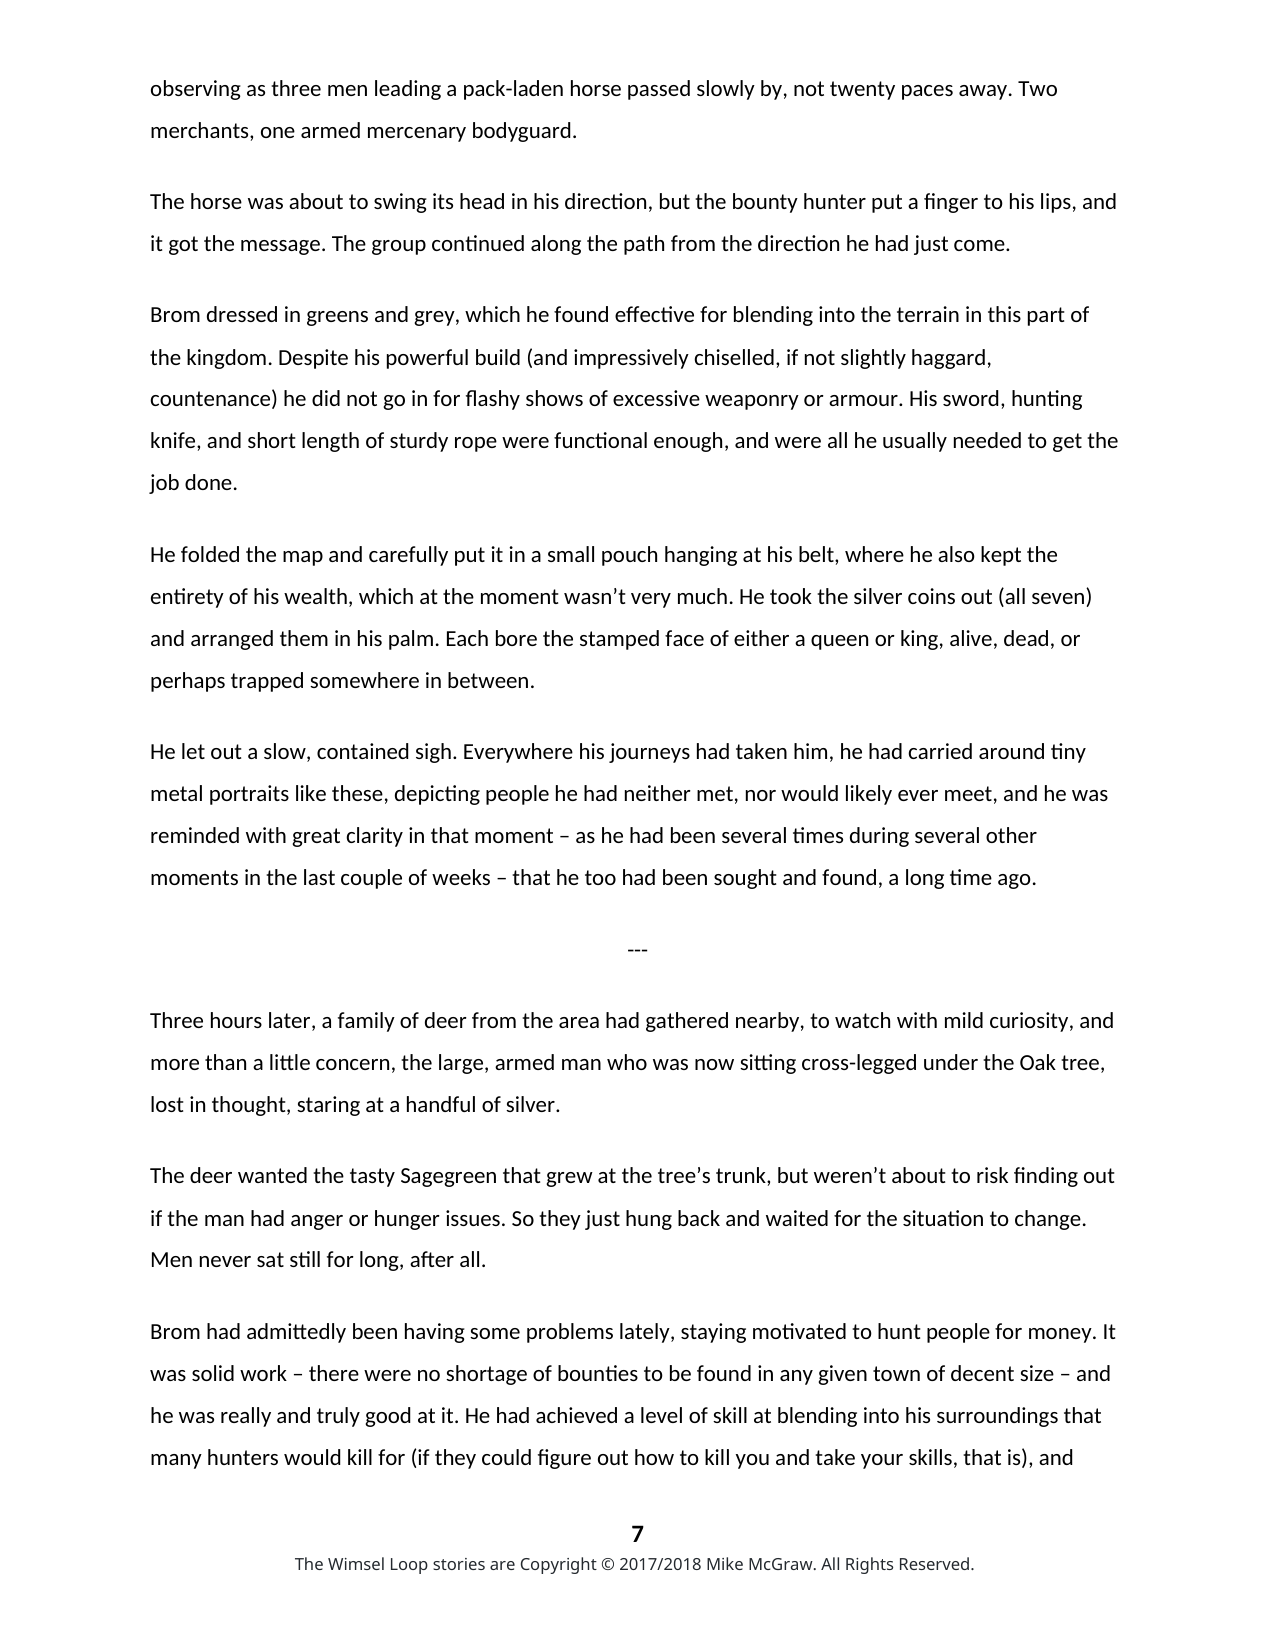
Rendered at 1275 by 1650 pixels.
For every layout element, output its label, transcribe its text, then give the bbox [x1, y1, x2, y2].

text The deer wanted the tasty Sagegreen that grew at the tree’s trunk, but weren’t about to risk finding out if the man had anger or hunger issues. So they just hung back and waited for the situation to change. Men never sat still for long, after all. [150, 1162, 1125, 1274]
text The horse was about to swing its head in his direction, but the bounty hunter put a finger to his lips, and it got the message. The group continued along the path from the direction he had just come. [150, 187, 1125, 257]
text Brom had admittedly been having some problems lately, staying motivated to hunt people for money. It was solid work – there were no shortage of bounties to be found in any given town of decent size – and he was really and truly good at it. He had achieved a level of skill at blending into his surroundings that many hunters would kill for (if they could figure out how to kill you and take your skills, that is), and [150, 1317, 1125, 1471]
text He folded the map and carefully put it in a small pouch hanging at his belt, where he also kept the entirety of his wealth, which at the moment wasn’t very much. He took the silver coins out (all seven) and arranged them in his palm. Each bore the stamped face of either a queen or king, alive, dead, or perhaps trapped somewhere in between. [150, 540, 1125, 694]
text --- [150, 935, 1125, 963]
text Three hours later, a family of deer from the area had gathered nearby, to watch with mild curiosity, and more than a little concern, the large, armed man who was now sitting cross-legged under the Oak tree, lost in thought, staring at a handful of silver. [150, 1006, 1125, 1118]
text observing as three men leading a pack-laden horse passed slowly by, not twenty paces away. Two merchants, one armed mercenary bodyguard. [150, 74, 1125, 144]
text Brom dressed in greens and grey, which he found effective for blending into the terrain in this part of the kingdom. Despite his powerful build (and impressively chiselled, if not slightly haggard, countenance) he did not go in for flashy shows of excessive weaponry or armour. His sword, hunting knife, and short length of sturdy rope were functional enough, and were all he usually needed to get the job done. [150, 301, 1125, 497]
text He let out a slow, contained sigh. Everywhere his journeys had taken him, he had carried around tiny metal portraits like these, depicting people he had neither met, nor would likely ever meet, and he was reminded with great clarity in that moment – as he had been several times during several other moments in the last couple of weeks – that he too had been sought and found, a long time ago. [150, 737, 1125, 891]
